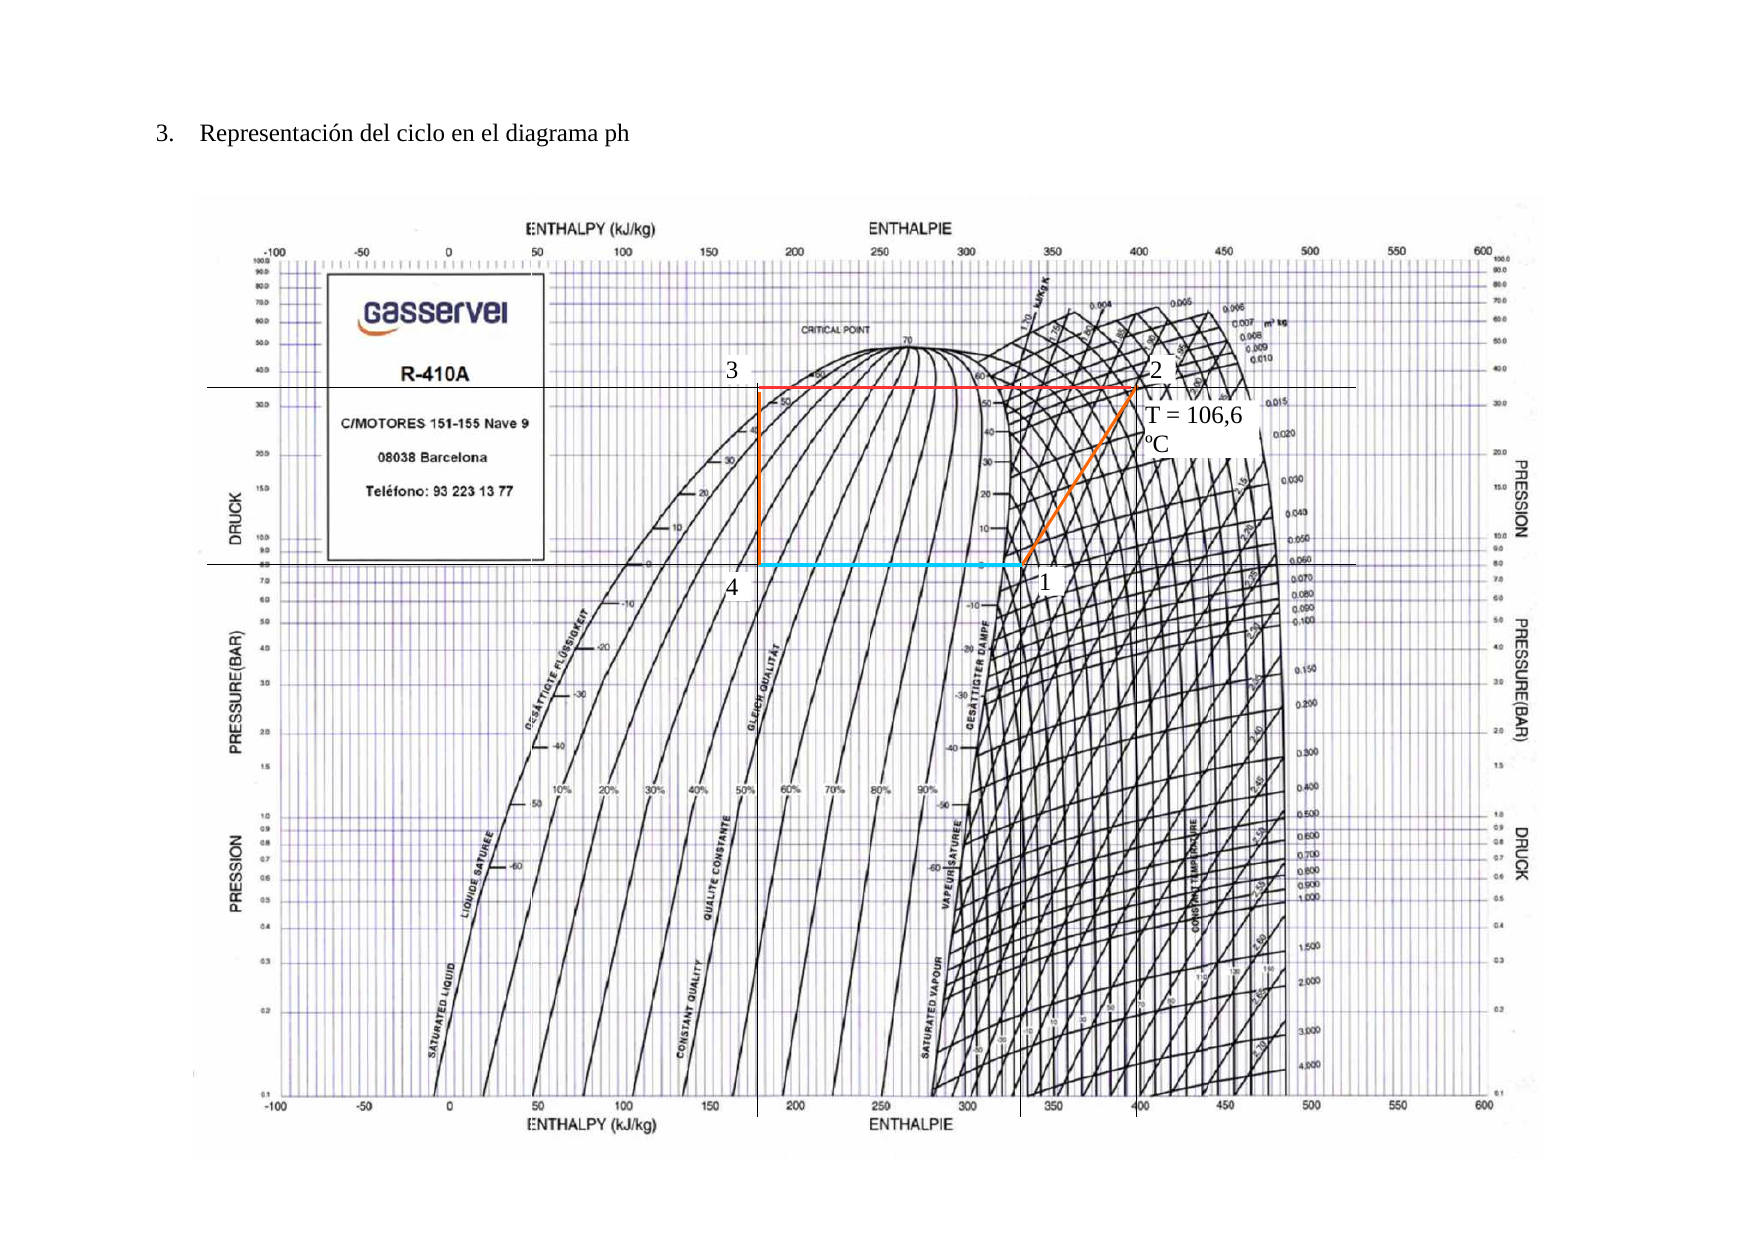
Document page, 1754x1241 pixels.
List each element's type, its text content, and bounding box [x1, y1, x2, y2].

list Representación del ciclo en el diagrama ph [156, 118, 1636, 147]
picture [192, 195, 1546, 1159]
